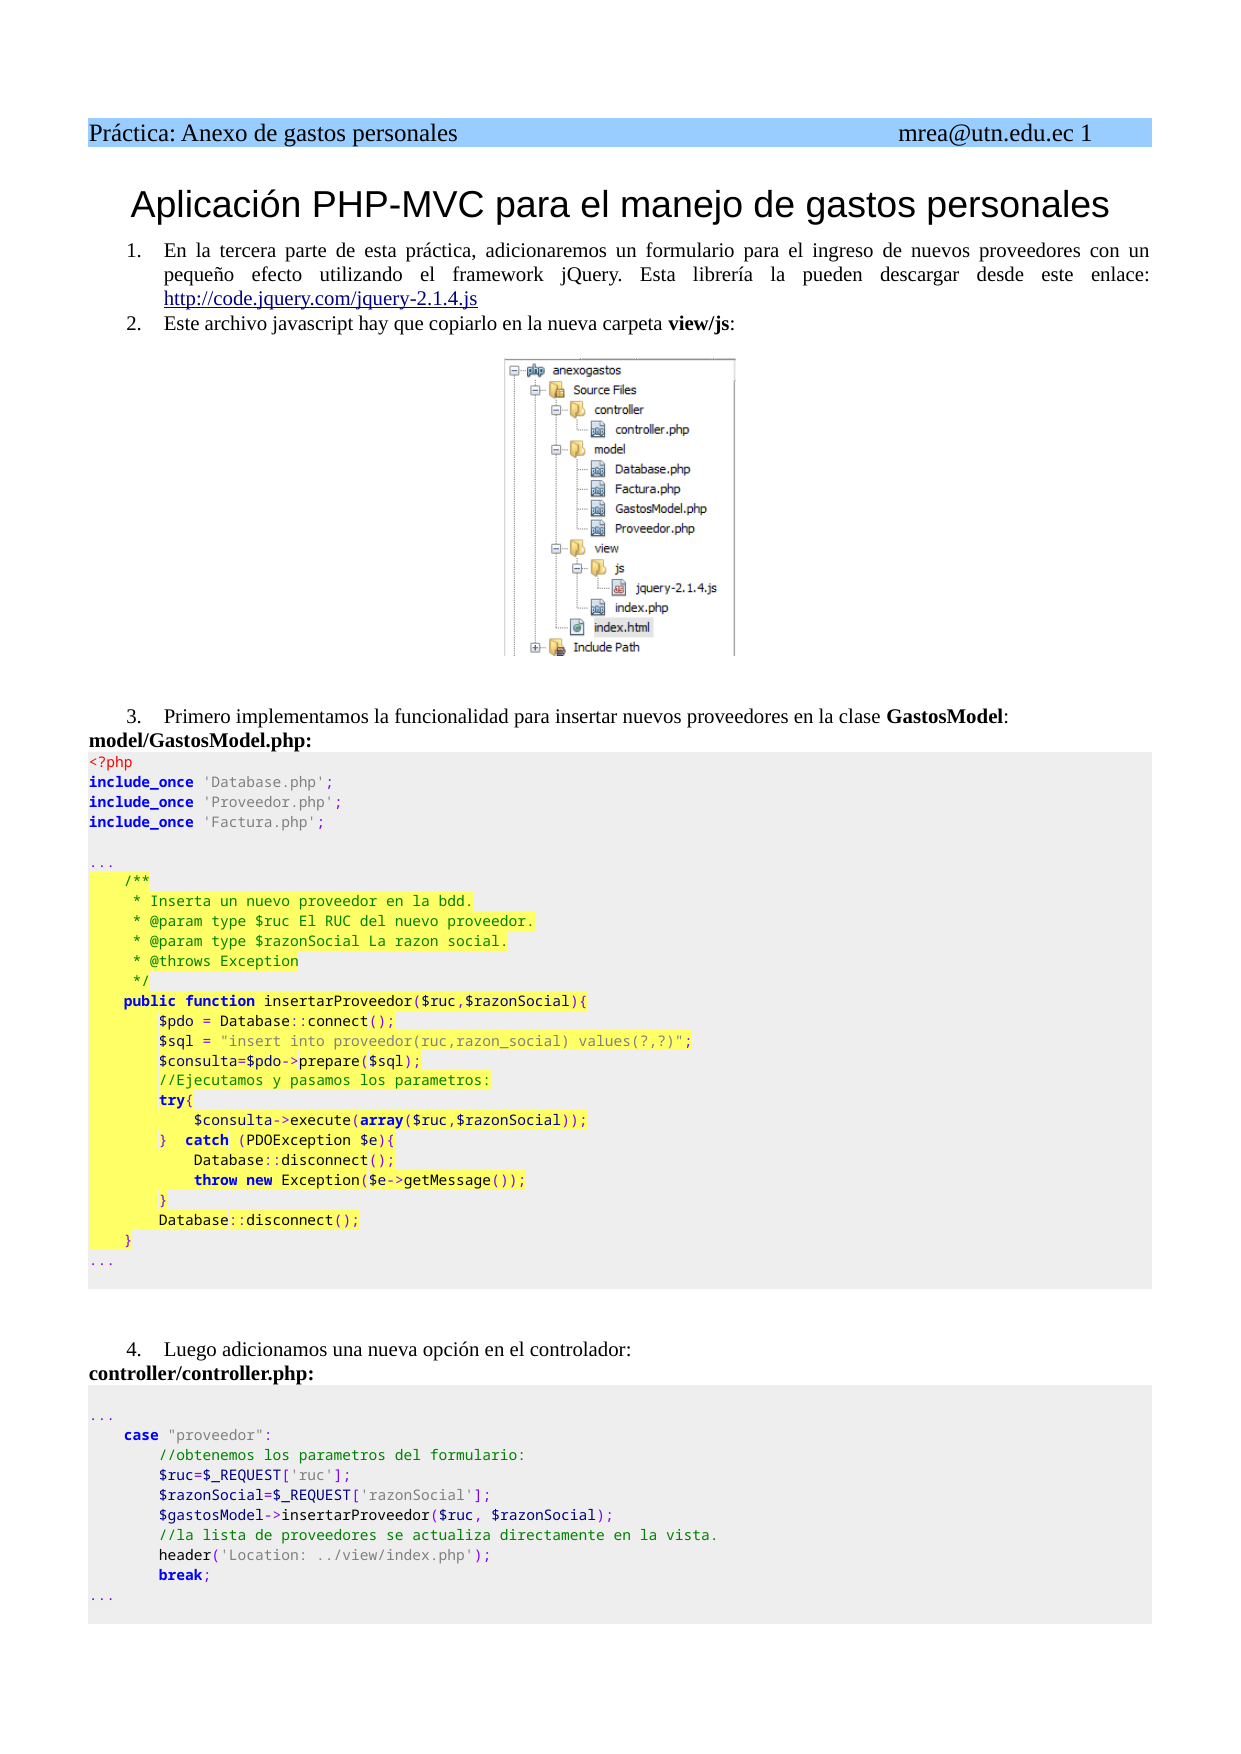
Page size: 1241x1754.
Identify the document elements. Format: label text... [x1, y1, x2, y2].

text * @param type $ruc El RUC del nuevo proveedor. [88, 911, 1152, 931]
list En la tercera parte de esta práctica, adicionaremos un formulario para el ingreso de nuevos proveedores con un pequeño efecto utilizando el framework jQuery. Esta librería la pueden descargar desde este enlace: http://code.jquery.com/jquery-2.1.4.js [126, 238, 1152, 310]
text $ruc=$_REQUEST['ruc']; [88, 1465, 1152, 1485]
list Primero implementamos la funcionalidad para insertar nuevos proveedores en la clase GastosModel: [126, 704, 1152, 728]
text case "proveedor": [88, 1425, 1152, 1445]
text } [88, 1229, 1152, 1249]
text try{ [88, 1090, 1152, 1110]
text ... [88, 1405, 1152, 1425]
text <?php [88, 752, 1152, 772]
picture [504, 358, 736, 656]
text * Inserta un nuevo proveedor en la bdd. [88, 891, 1152, 911]
text include_once 'Database.php'; [88, 772, 1152, 792]
text */ [88, 971, 1152, 991]
text Database::disconnect(); [88, 1150, 1152, 1170]
text include_once 'Proveedor.php'; [88, 792, 1152, 812]
text $gastosModel->insertarProveedor($ruc, $razonSocial); [88, 1505, 1152, 1524]
text ... [88, 1249, 1152, 1269]
text $razonSocial=$_REQUEST['razonSocial']; [88, 1485, 1152, 1505]
text break; [88, 1564, 1152, 1584]
text $consulta->execute(array($ruc,$razonSocial)); [88, 1110, 1152, 1130]
text * @param type $razonSocial La razon social. [88, 931, 1152, 951]
text //la lista de proveedores se actualiza directamente en la vista. [88, 1524, 1152, 1544]
text controller/controller.php: [88, 1361, 1152, 1385]
text model/GastosModel.php: [88, 728, 1152, 752]
text ... [88, 851, 1152, 871]
text /** [88, 871, 1152, 891]
text Database::disconnect(); [88, 1209, 1152, 1229]
text public function insertarProveedor($ruc,$razonSocial){ [88, 991, 1152, 1011]
text $consulta=$pdo->prepare($sql); [88, 1050, 1152, 1070]
text throw new Exception($e->getMessage()); [88, 1170, 1152, 1189]
text ... [88, 1584, 1152, 1604]
text header('Location: ../view/index.php'); [88, 1544, 1152, 1564]
text include_once 'Factura.php'; [88, 812, 1152, 831]
text //obtenemos los parametros del formulario: [88, 1445, 1152, 1465]
text $pdo = Database::connect(); [88, 1011, 1152, 1030]
list Este archivo javascript hay que copiarlo en la nueva carpeta view/js: [126, 310, 1152, 334]
text * @throws Exception [88, 951, 1152, 971]
text } catch (PDOException $e){ [88, 1130, 1152, 1150]
list Luego adicionamos una nueva opción en el controlador: [126, 1337, 1152, 1361]
text } [88, 1189, 1152, 1209]
subtitle Aplicación PHP-MVC para el manejo de gastos personales [88, 183, 1152, 226]
text $sql = "insert into proveedor(ruc,razon_social) values(?,?)"; [88, 1030, 1152, 1050]
text //Ejecutamos y pasamos los parametros: [88, 1070, 1152, 1090]
